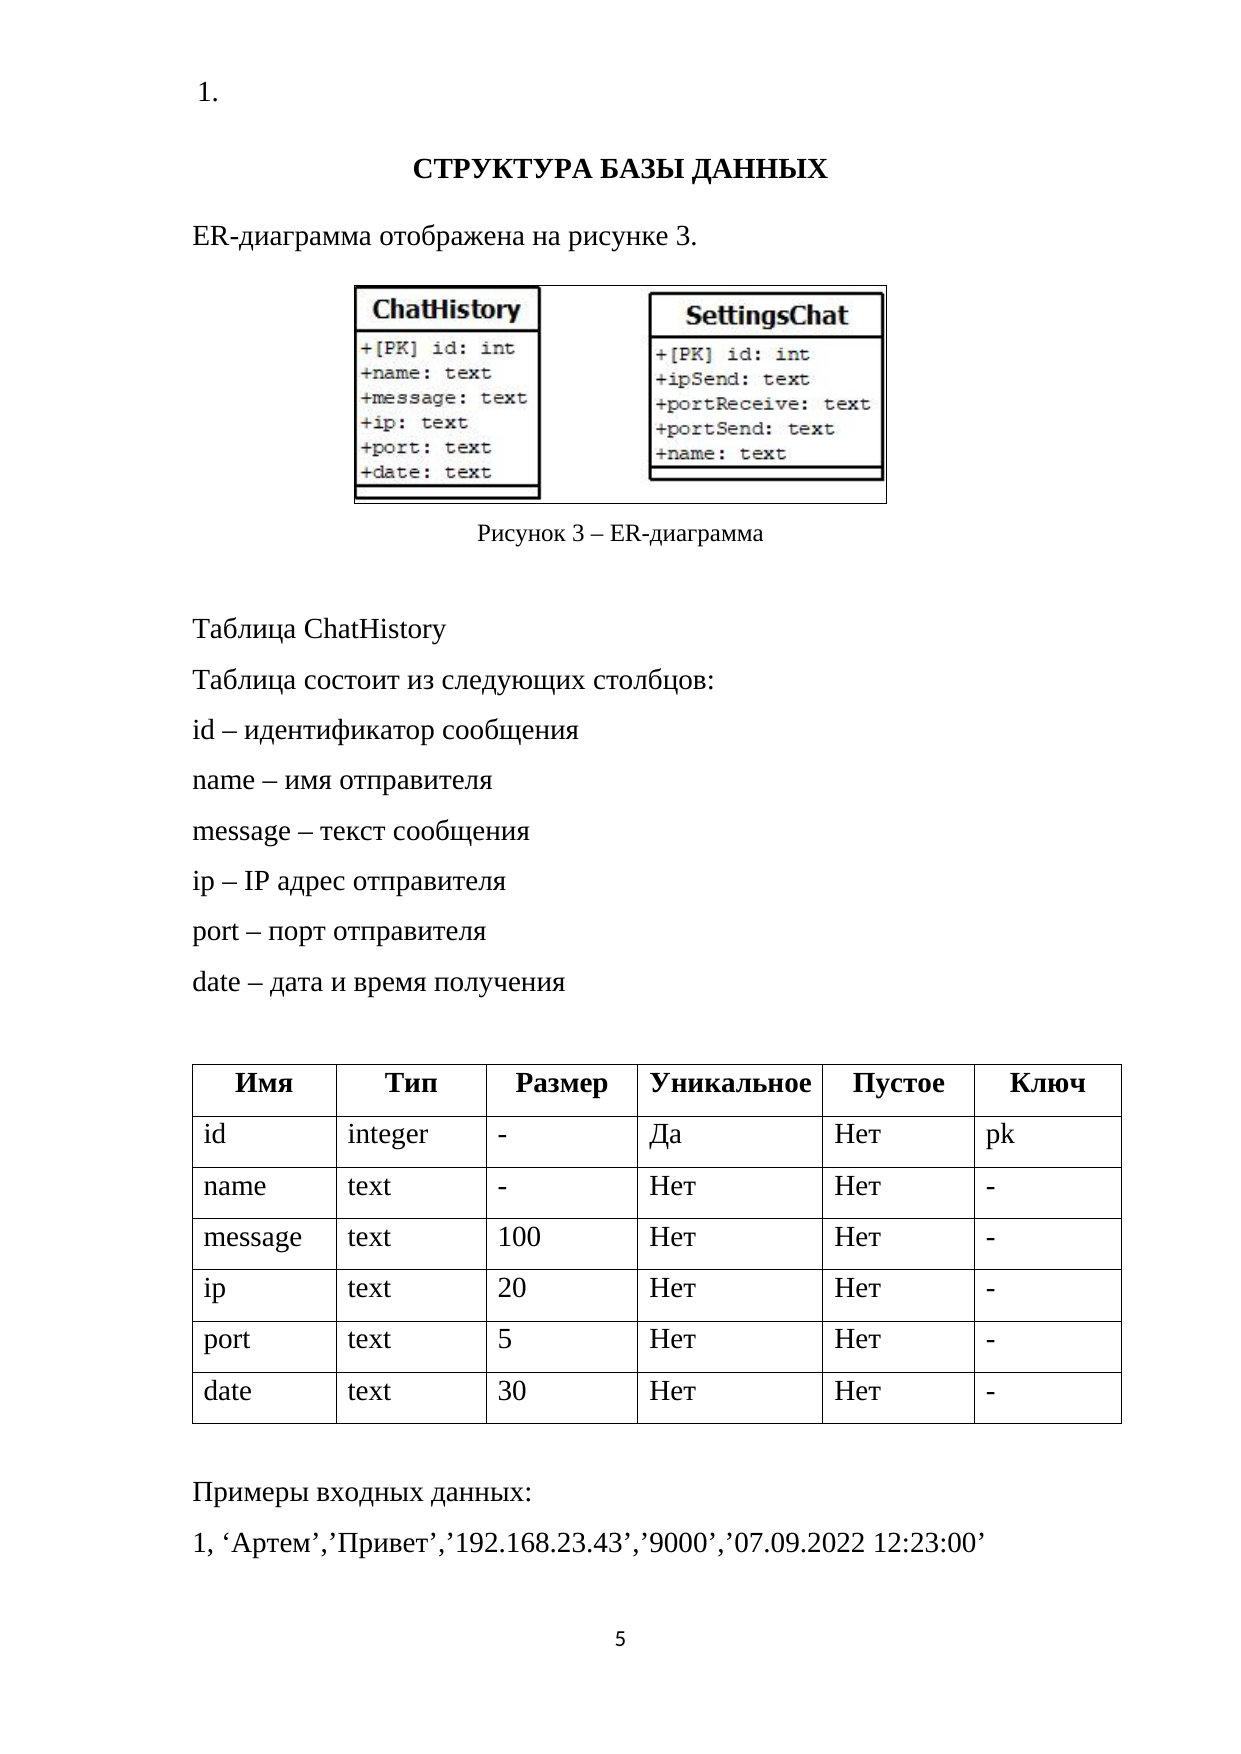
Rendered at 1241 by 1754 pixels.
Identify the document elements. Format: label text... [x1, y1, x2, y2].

text Примеры входных данных: [192, 1474, 1122, 1508]
table_cell - [975, 1168, 1121, 1218]
table_cell ip [193, 1270, 336, 1321]
table_cell - [975, 1270, 1121, 1321]
table_cell pk [975, 1117, 1121, 1167]
table_cell 20 [487, 1270, 637, 1321]
table_cell text [337, 1322, 486, 1372]
table_cell Нет [638, 1373, 822, 1423]
table_header Ключ [975, 1065, 1121, 1116]
table_cell 100 [487, 1219, 637, 1269]
table_cell Нет [823, 1219, 974, 1269]
table_cell id [193, 1117, 336, 1167]
table_cell - [487, 1117, 637, 1167]
table_cell - [487, 1168, 637, 1218]
table_cell 30 [487, 1373, 637, 1423]
text СТРУКТУРА БАЗЫ ДАННЫХ [118, 151, 1122, 185]
text 1, ‘Артем’,’Привет’,’192.168.23.43’,’9000’,’07.09.2022 12:23:00’ [192, 1525, 1122, 1558]
table_cell Нет [823, 1322, 974, 1372]
table_cell port [193, 1322, 336, 1372]
text message – текст сообщения [192, 813, 1122, 846]
table_cell Нет [823, 1168, 974, 1218]
table_cell Нет [638, 1219, 822, 1269]
table_header Тип [337, 1065, 486, 1116]
table_cell text [337, 1168, 486, 1218]
table_cell message [193, 1219, 336, 1269]
table_cell - [975, 1219, 1121, 1269]
table_cell - [975, 1322, 1121, 1372]
text Таблица состоит из следующих столбцов: [192, 662, 1122, 695]
table_cell Нет [823, 1270, 974, 1321]
table_cell integer [337, 1117, 486, 1167]
table_header Имя [193, 1065, 336, 1116]
table_cell text [337, 1270, 486, 1321]
table_cell 5 [487, 1322, 637, 1372]
table_cell Нет [638, 1322, 822, 1372]
table_cell text [337, 1219, 486, 1269]
table_header Уникальное [638, 1065, 822, 1116]
table_header Размер [487, 1065, 637, 1116]
table_cell Да [638, 1117, 822, 1167]
text ip – IP адрес отправителя [192, 863, 1122, 897]
text ER-диаграмма отображена на рисунке 3. [118, 218, 1122, 252]
table_header Пустое [823, 1065, 974, 1116]
text Рисунок 3 – ER-диаграмма [118, 518, 1122, 547]
table_cell text [337, 1373, 486, 1423]
text id – идентификатор сообщения [192, 712, 1122, 746]
text date – дата и время получения [192, 964, 1122, 997]
table_cell - [975, 1373, 1121, 1423]
table_cell name [193, 1168, 336, 1218]
text Таблица ChatHistory [192, 611, 1122, 645]
text name – имя отправителя [192, 762, 1122, 796]
table_cell date [193, 1373, 336, 1423]
table_cell Нет [638, 1168, 822, 1218]
table_cell Нет [823, 1373, 974, 1423]
text port – порт отправителя [192, 913, 1122, 947]
table_cell Нет [823, 1117, 974, 1167]
table_cell Нет [638, 1270, 822, 1321]
